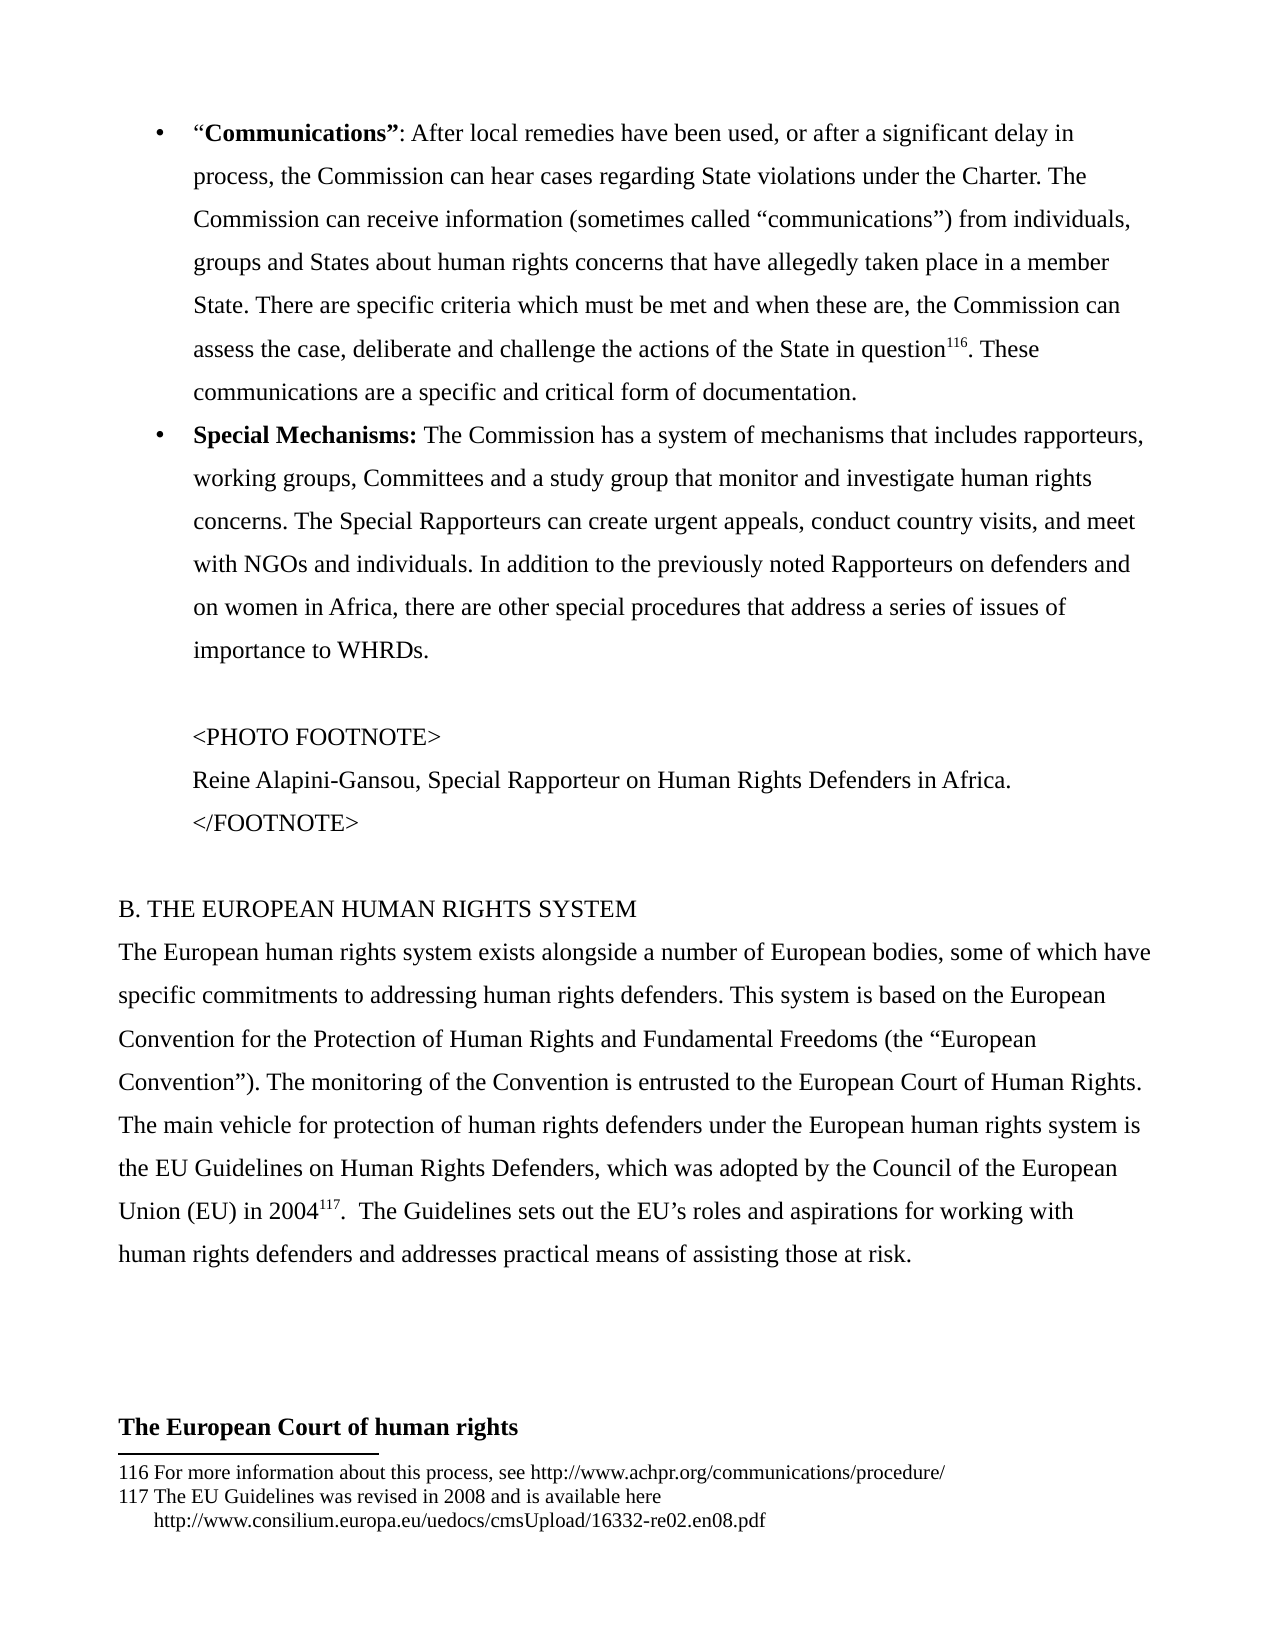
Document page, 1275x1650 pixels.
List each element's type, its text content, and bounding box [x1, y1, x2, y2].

text Reine Alapini-Gansou, Special Rapporteur on Human Rights Defenders in Africa. [118, 765, 1157, 794]
text The European human rights system exists alongside a number of European bodies, some of which have specific commitments to addressing human rights defenders. This system is based on the European Convention for the Protection of Human Rights and Fundamental Freedoms (the “European Convention”). The monitoring of the Convention is entrusted to the European Court of Human Rights. The main vehicle for protection of human rights defenders under the European human rights system is the EU Guidelines on Human Rights Defenders, which was adopted by the Council of the European Union (EU) in 2004. The Guidelines sets out the EU’s roles and aspirations for working with [118, 937, 1157, 1225]
list “Communications”: After local remedies have been used, or after a significant delay in process, the Commission can hear cases regarding State violations under the Charter. The Commission can receive information (sometimes called “communications”) from individuals, groups and States about human rights concerns that have allegedly taken place in a member State. There are specific criteria which must be met and when these are, the Commission can assess the case, deliberate and challenge the actions of the State in question. These communications are a specific and critical form of documentation. [156, 118, 1157, 406]
text <PHOTO FOOTNOTE> [118, 722, 1157, 751]
text human rights defenders and addresses practical means of assisting those at risk. [118, 1239, 1157, 1268]
text The EU Guidelines was revised in 2008 and is available here http://www.consilium.europa.eu/uedocs/cmsUpload/16332-re02.en08.pdf [118, 1484, 1157, 1532]
list Special Mechanisms: The Commission has a system of mechanisms that includes rapporteurs, working groups, Committees and a study group that monitor and investigate human rights concerns. The Special Rapporteurs can create urgent appeals, conduct country visits, and meet with NGOs and individuals. In addition to the previously noted Rapporteurs on defenders and on women in Africa, there are other special procedures that address a series of issues of importance to WHRDs. [156, 420, 1157, 664]
text The European Court of human rights [118, 1412, 1157, 1441]
list For more information about this process, see http://www.achpr.org/communications/procedure/ [118, 1460, 1157, 1484]
text B. THE EUROPEAN HUMAN RIGHTS SYSTEM [118, 894, 1157, 923]
text </FOOTNOTE> [118, 808, 1157, 837]
